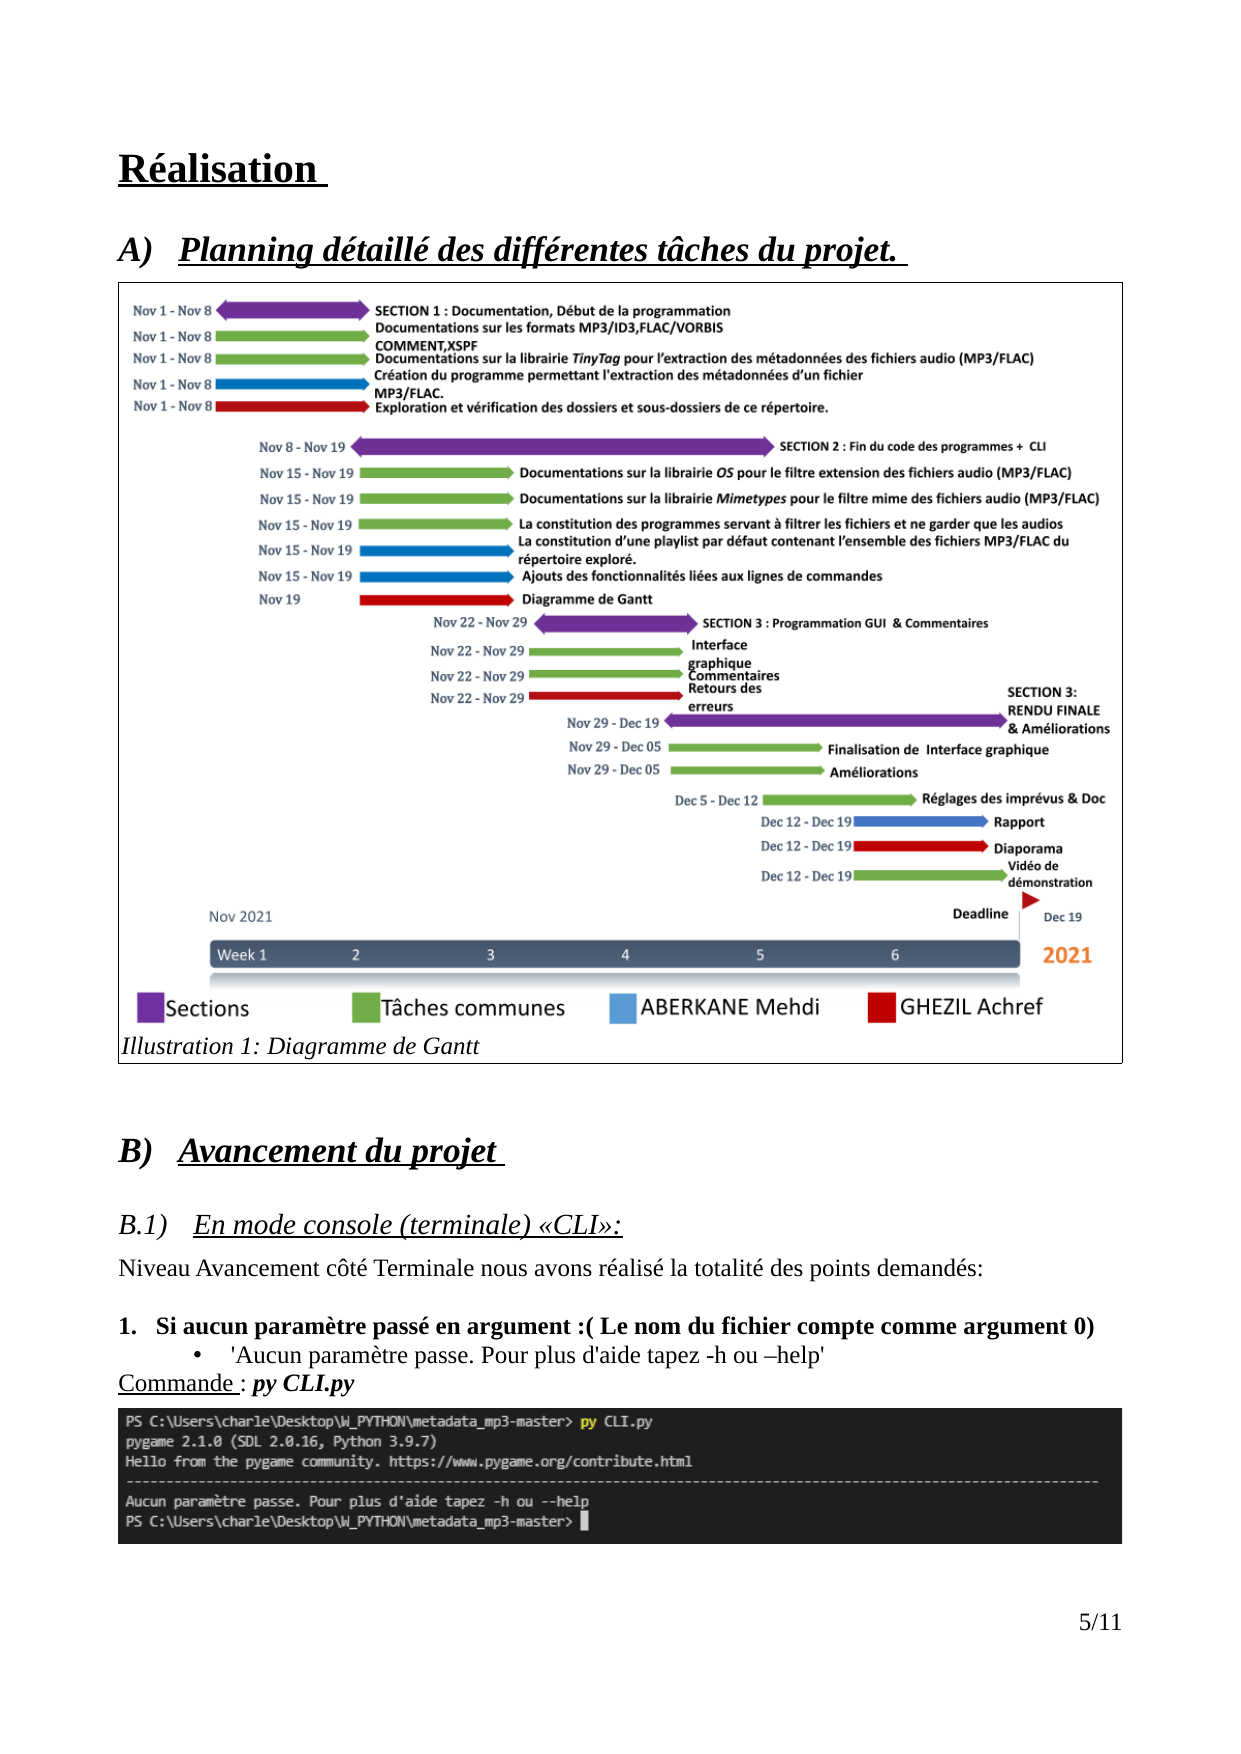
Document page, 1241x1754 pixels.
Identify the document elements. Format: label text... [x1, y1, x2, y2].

text Commande : py CLI.py [118, 1368, 1122, 1397]
subtitle En mode console (terminale) «CLI»: [118, 1207, 1122, 1241]
subtitle Planning détaillé des différentes tâches du projet. [118, 228, 1122, 269]
picture [118, 1408, 1123, 1544]
list Si aucun paramètre passé en argument :( Le nom du fichier compte comme argument 0) [118, 1311, 1122, 1340]
subtitle Avancement du projet [118, 1129, 1122, 1170]
picture [124, 285, 1116, 1031]
subtitle Réalisation [118, 143, 1122, 191]
text Niveau Avancement côté Terminale nous avons réalisé la totalité des points demandés: [118, 1253, 1122, 1282]
list 'Aucun paramètre passe. Pour plus d'aide tapez -h ou –help' [193, 1340, 1122, 1368]
text Illustration 1: Diagramme de Gantt [121, 297, 1119, 1060]
